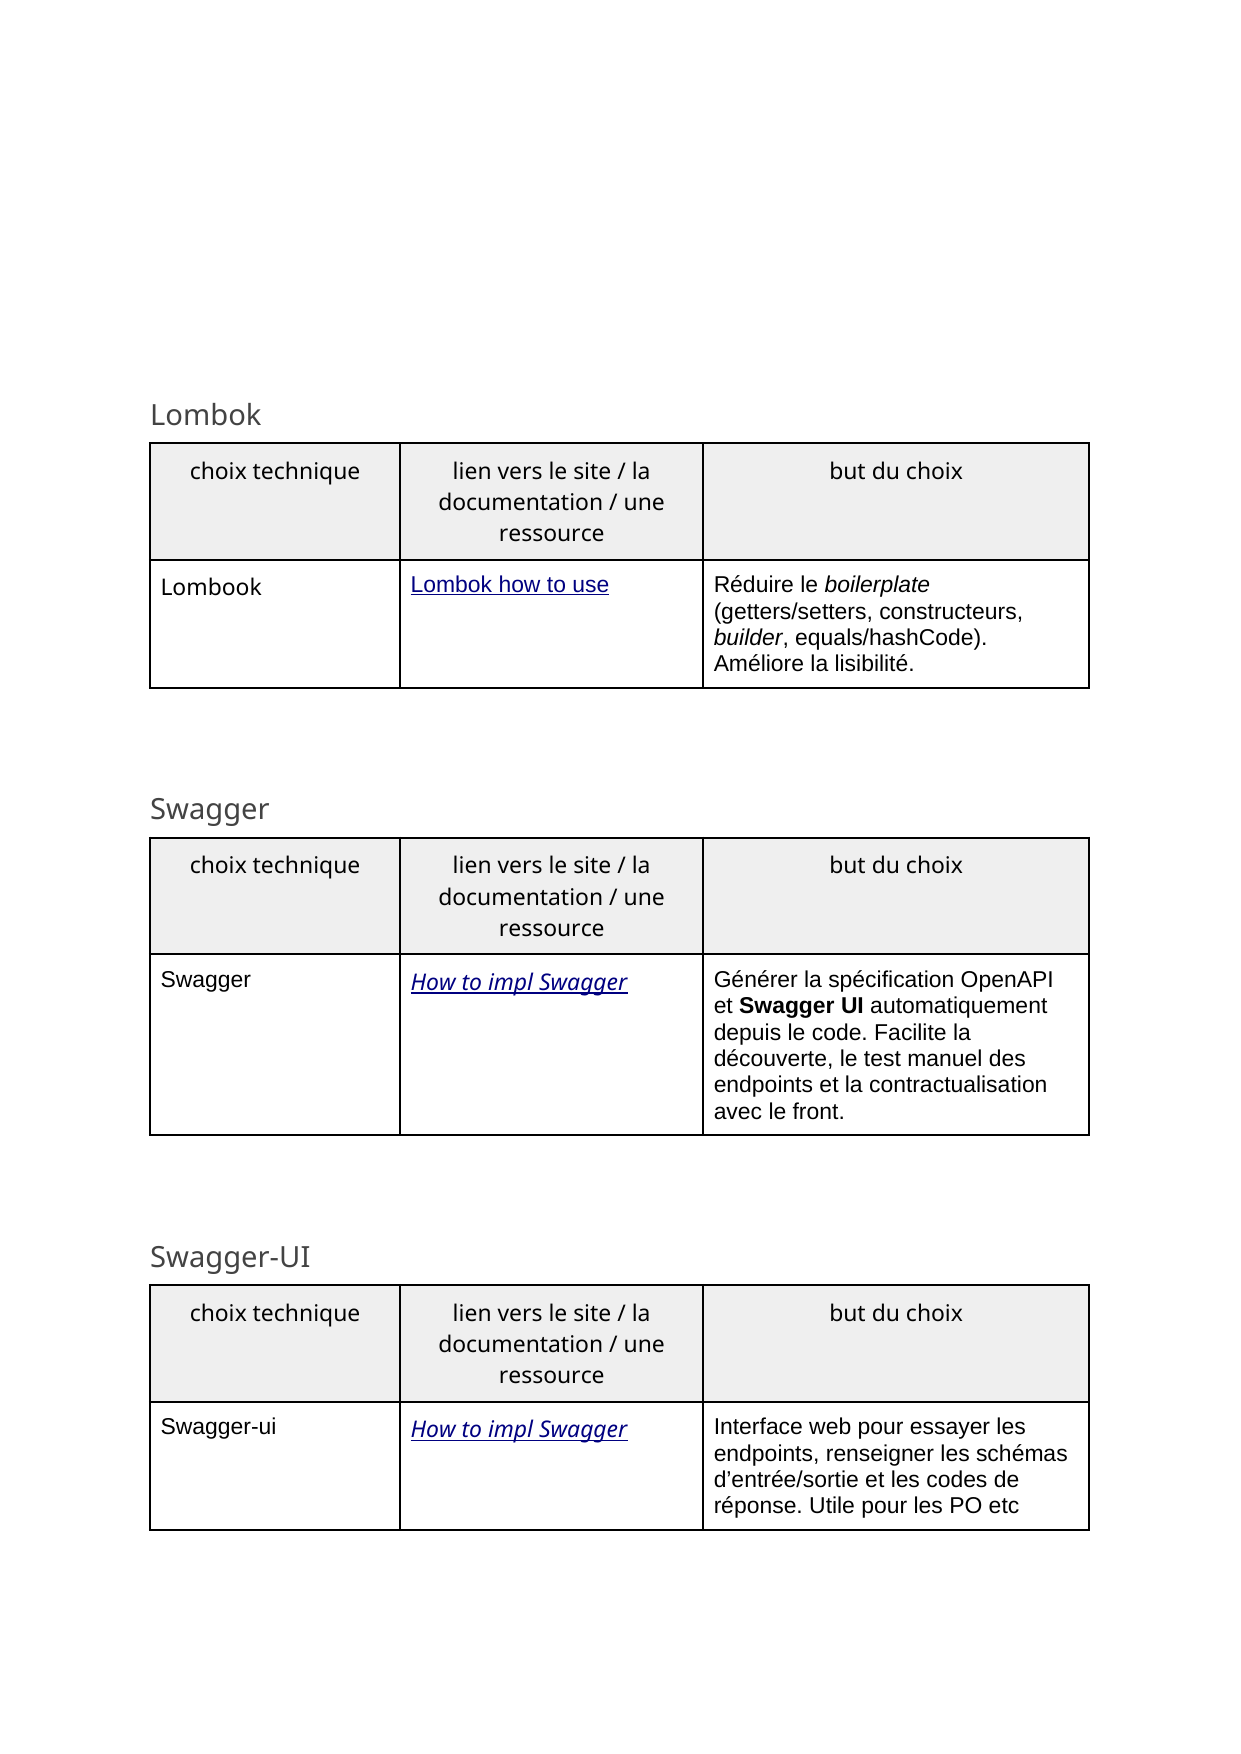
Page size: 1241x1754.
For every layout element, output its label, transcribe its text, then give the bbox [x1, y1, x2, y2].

table_header but du choix [704, 1286, 1088, 1401]
table_header choix technique [151, 444, 399, 559]
subtitle Lombok [150, 394, 1090, 434]
table_header but du choix [704, 444, 1088, 559]
subtitle Swagger-UI [150, 1236, 1090, 1276]
table_header choix technique [151, 839, 399, 953]
table_header but du choix [704, 839, 1088, 953]
table_header choix technique [151, 1286, 399, 1401]
table_cell Réduire le boilerplate (getters/setters, constructeurs, builder, equals/hashCode). Améliore la lisibilité. [704, 561, 1088, 687]
table_cell Interface web pour essayer les endpoints, renseigner les schémas d’entrée/sortie et les codes de réponse. Utile pour les PO etc [704, 1403, 1088, 1529]
subtitle Swagger [150, 789, 1090, 828]
table_cell Lombook [151, 561, 399, 687]
table_cell Swagger-ui [151, 1403, 399, 1529]
table_cell Lombok how to use [401, 561, 702, 687]
table_header lien vers le site / la documentation / une ressource [401, 839, 702, 953]
table_header lien vers le site / la documentation / une ressource [401, 1286, 702, 1401]
table_cell Swagger [151, 955, 399, 1134]
table_cell How to impl Swagger [401, 955, 702, 1134]
table_header lien vers le site / la documentation / une ressource [401, 444, 702, 559]
table_cell How to impl Swagger [401, 1403, 702, 1529]
table_cell Générer la spécification OpenAPI et Swagger UI automatiquement depuis le code. Facilite la découverte, le test manuel des endpoints et la contractualisation avec le front. [704, 955, 1088, 1134]
